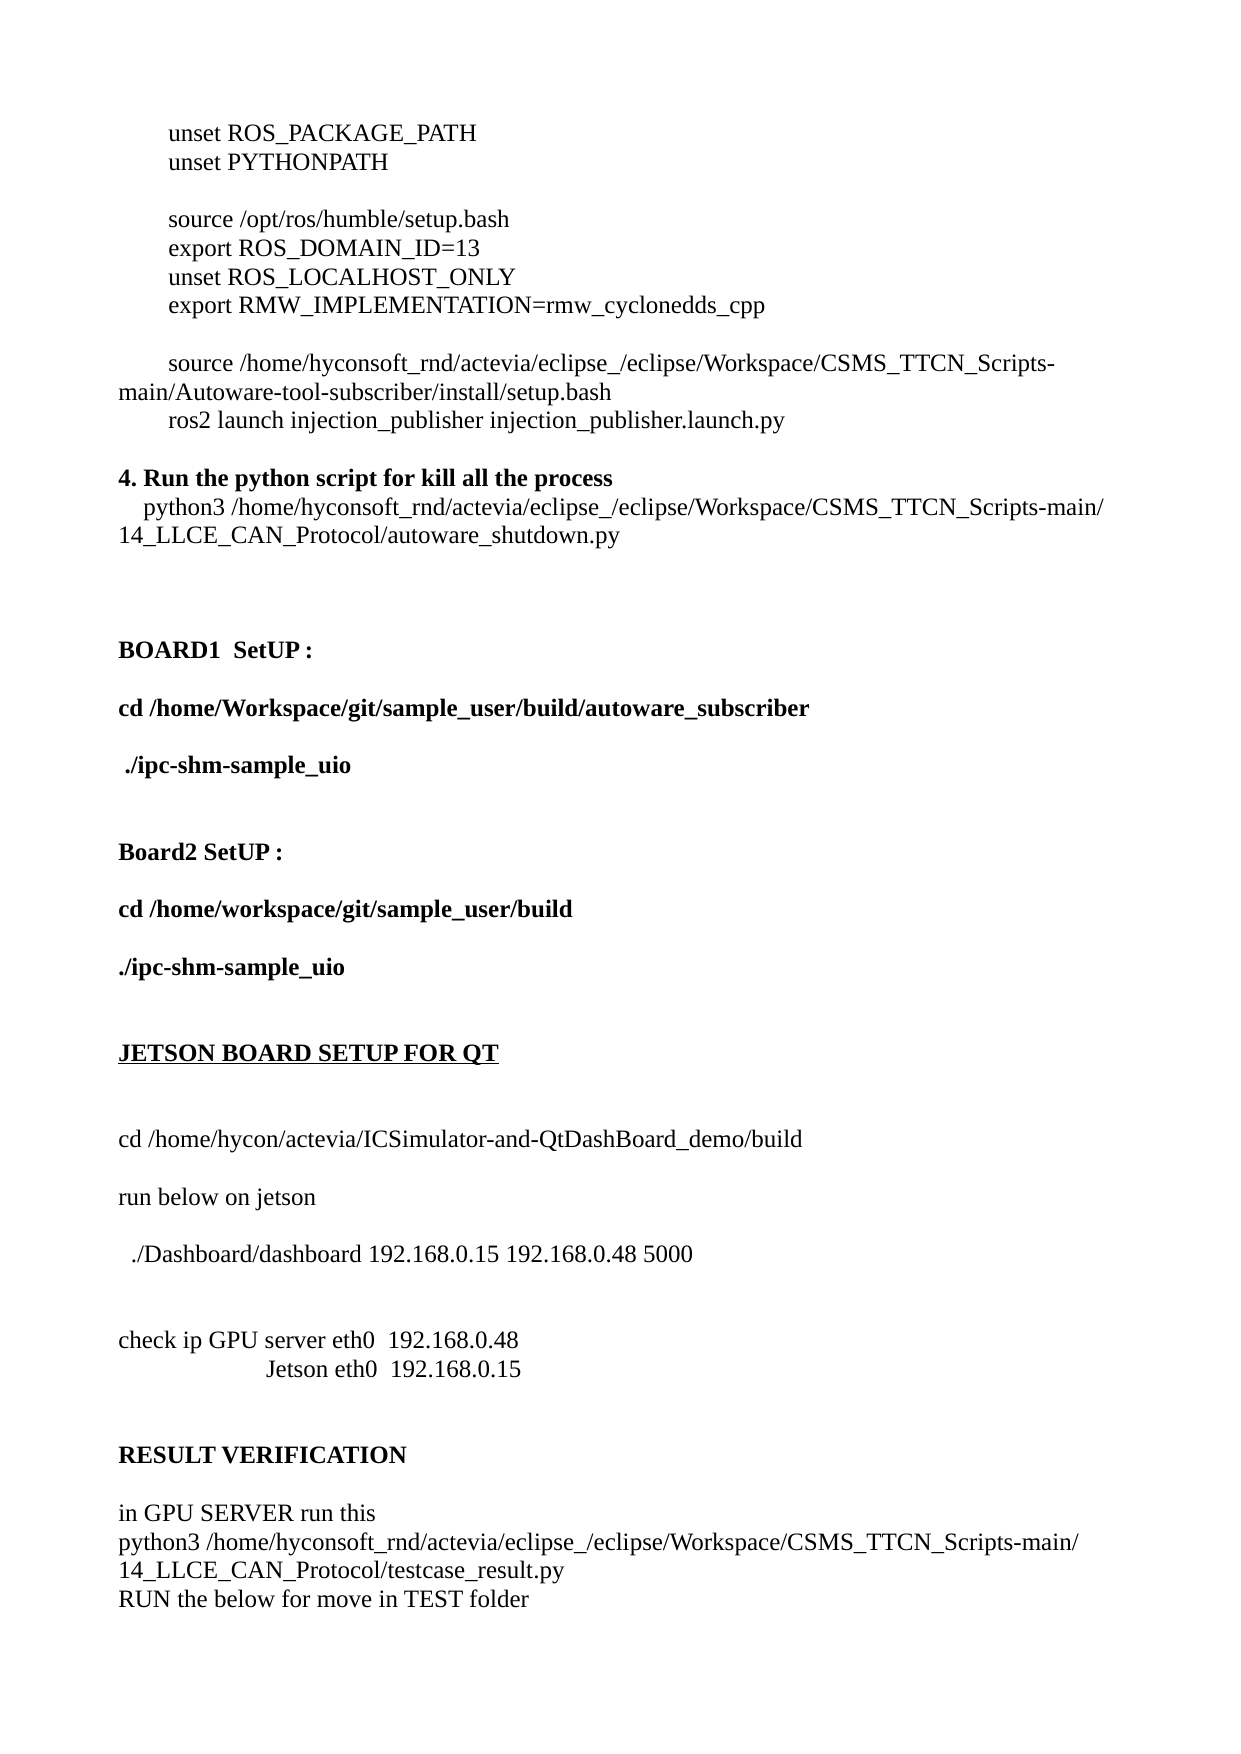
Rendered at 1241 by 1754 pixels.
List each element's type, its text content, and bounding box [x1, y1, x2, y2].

text export ROS_DOMAIN_ID=13 [118, 233, 1122, 262]
text unset ROS_LOCALHOST_ONLY [118, 262, 1122, 291]
text unset ROS_PACKAGE_PATH [118, 118, 1122, 147]
text export RMW_IMPLEMENTATION=rmw_cyclonedds_cpp [118, 291, 1122, 319]
text RESULT VERIFICATION in GPU SERVER run this python3 /home/hyconsoft_rnd/actevia/eclipse_/eclipse/Workspace/CSMS_TTCN_Scripts-main/14_LLCE_CAN_Protocol/testcase_result.py RUN the below for move in TEST folder [118, 1412, 1122, 1613]
text source /home/hyconsoft_rnd/actevia/eclipse_/eclipse/Workspace/CSMS_TTCN_Scripts-main/Autoware-tool-subscriber/install/setup.bash [118, 348, 1122, 406]
text unset PYTHONPATH [118, 147, 1122, 176]
text source /opt/ros/humble/setup.bash [118, 204, 1122, 233]
text ros2 launch injection_publisher injection_publisher.launch.py 4. Run the python script for kill all the process python3 /home/hyconsoft_rnd/actevia/eclipse_/eclipse/Workspace/CSMS_TTCN_Scripts-main/14_LLCE_CAN_Protocol/autoware_shutdown.py BOARD1 SetUP : cd /home/Workspace/git/sample_user/build/autoware_subscriber ./ipc-shm-sample_uio Board2 SetUP : cd /home/workspace/git/sample_user/build ./ipc-shm-sample_uio JETSON BOARD SETUP FOR QT cd /home/hycon/actevia/ICSimulator-and-QtDashBoard_demo/build run below on jetson ./Dashboard/dashboard 192.168.0.15 192.168.0.48 5000 check ip GPU server eth0 192.168.0.48 Jetson eth0 192.168.0.15 [118, 406, 1122, 1383]
